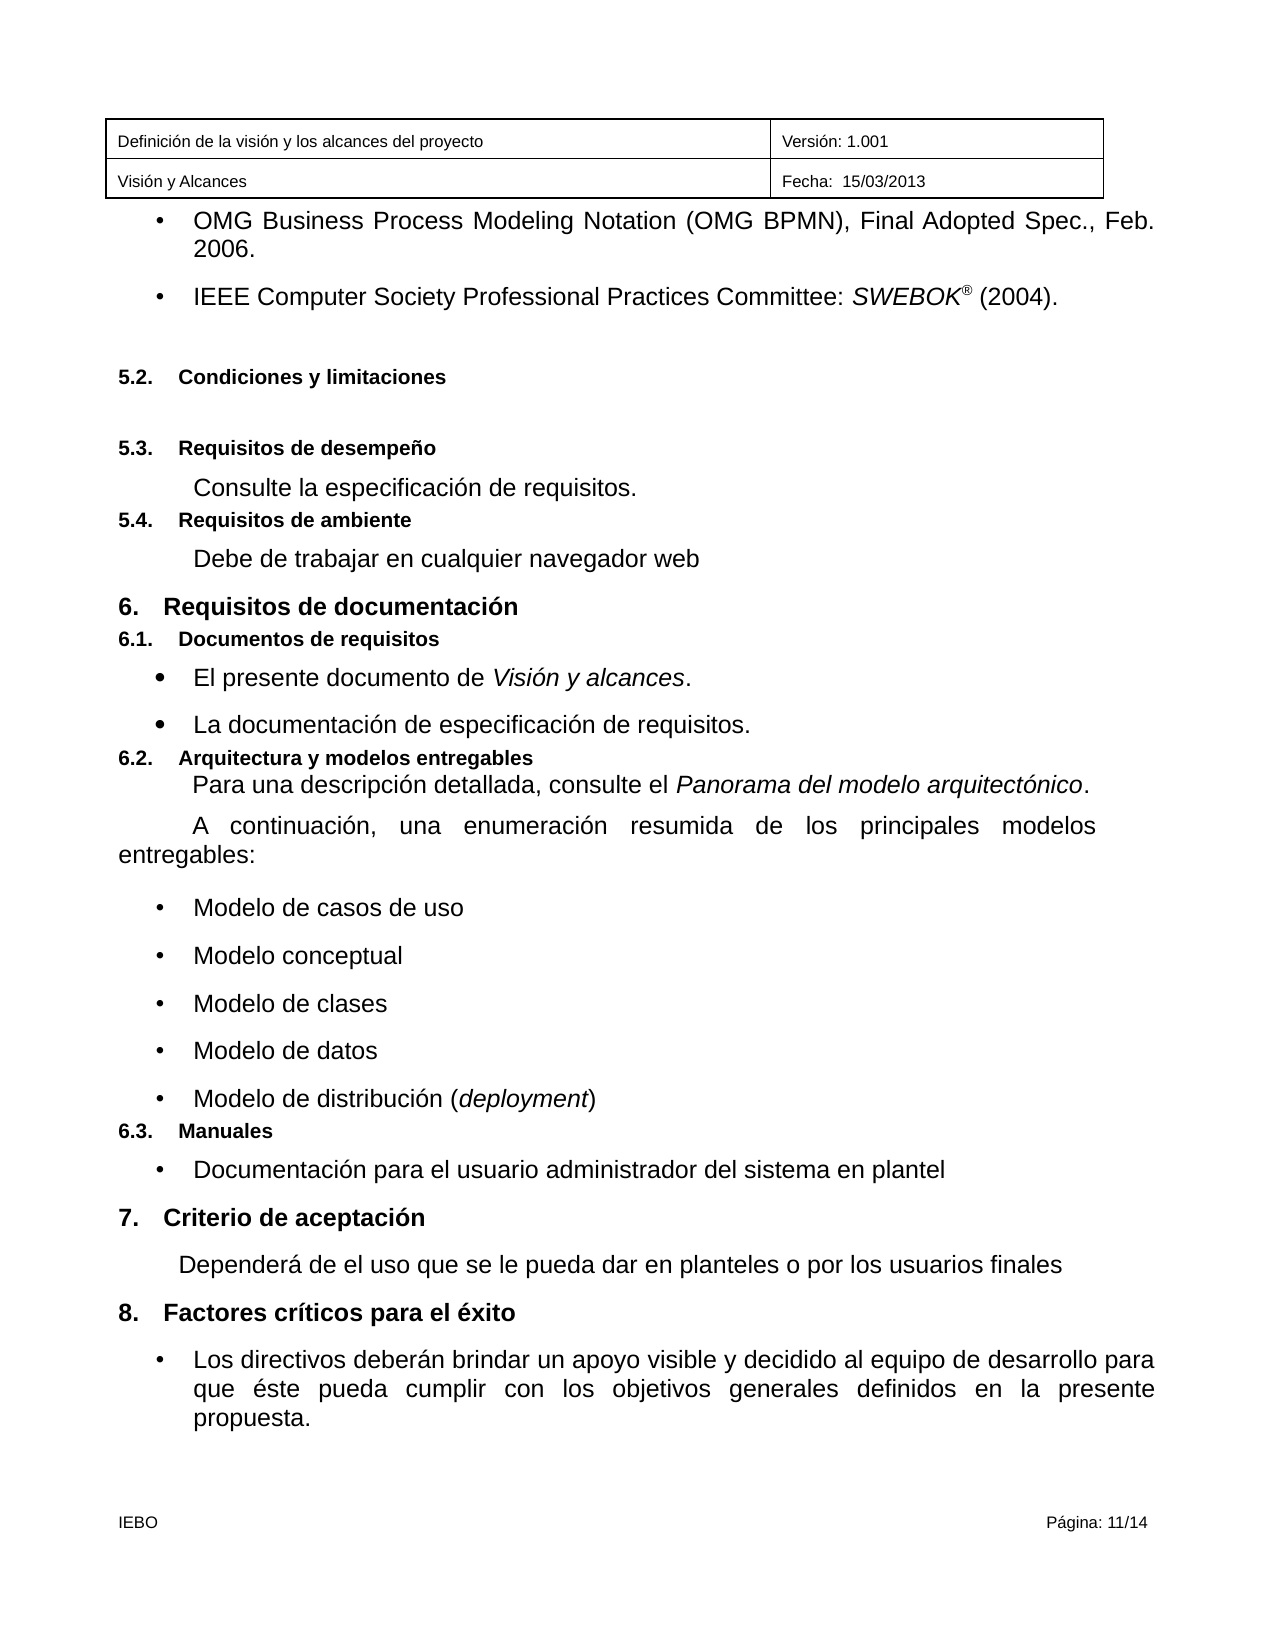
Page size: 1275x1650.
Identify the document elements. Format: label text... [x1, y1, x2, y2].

subtitle Condiciones y limitaciones [118, 364, 1157, 388]
list Modelo de clases [156, 988, 1157, 1017]
text Dependerá de el uso que se le pueda dar en planteles o por los usuarios finales [178, 1250, 1098, 1279]
text Debe de trabajar en cualquier navegador web [118, 544, 1157, 573]
subtitle Documentos de requisitos [118, 626, 1157, 650]
list IEEE Computer Society Professional Practices Committee: SWEBOK® (2004). [156, 282, 1157, 311]
subtitle Factores críticos para el éxito [118, 1298, 1157, 1327]
list Modelo de datos [156, 1036, 1157, 1065]
text Para una descripción detallada, consulte el Panorama del modelo arquitectónico. [118, 769, 1098, 798]
list La documentación de especificación de requisitos. [156, 711, 1157, 739]
list Documentación para el usuario administrador del sistema en plantel [156, 1155, 1157, 1184]
list Modelo de distribución (deployment) [156, 1084, 1157, 1113]
subtitle Requisitos de documentación [118, 591, 1157, 620]
subtitle Arquitectura y modelos entregables [118, 746, 1157, 769]
text Consulte la especificación de requisitos. [118, 472, 1157, 501]
list OMG Business Process Modeling Notation (OMG BPMN), Final Adopted Spec., Feb. 2006. [156, 206, 1157, 263]
subtitle Manuales [118, 1119, 1157, 1143]
subtitle Criterio de aceptación [118, 1203, 1157, 1232]
list Modelo conceptual [156, 941, 1157, 970]
subtitle Requisitos de ambiente [118, 507, 1157, 531]
list Modelo de casos de uso [156, 893, 1157, 922]
list El presente documento de Visión y alcances. [156, 663, 1157, 692]
subtitle Requisitos de desempeño [118, 436, 1157, 460]
list Los directivos deberán brindar un apoyo visible y decidido al equipo de desarrollo para que éste pueda cumplir con los objetivos generales definidos en la presente propuesta. [156, 1345, 1157, 1432]
text A continuación, una enumeración resumida de los principales modelos entregables: [118, 811, 1098, 868]
